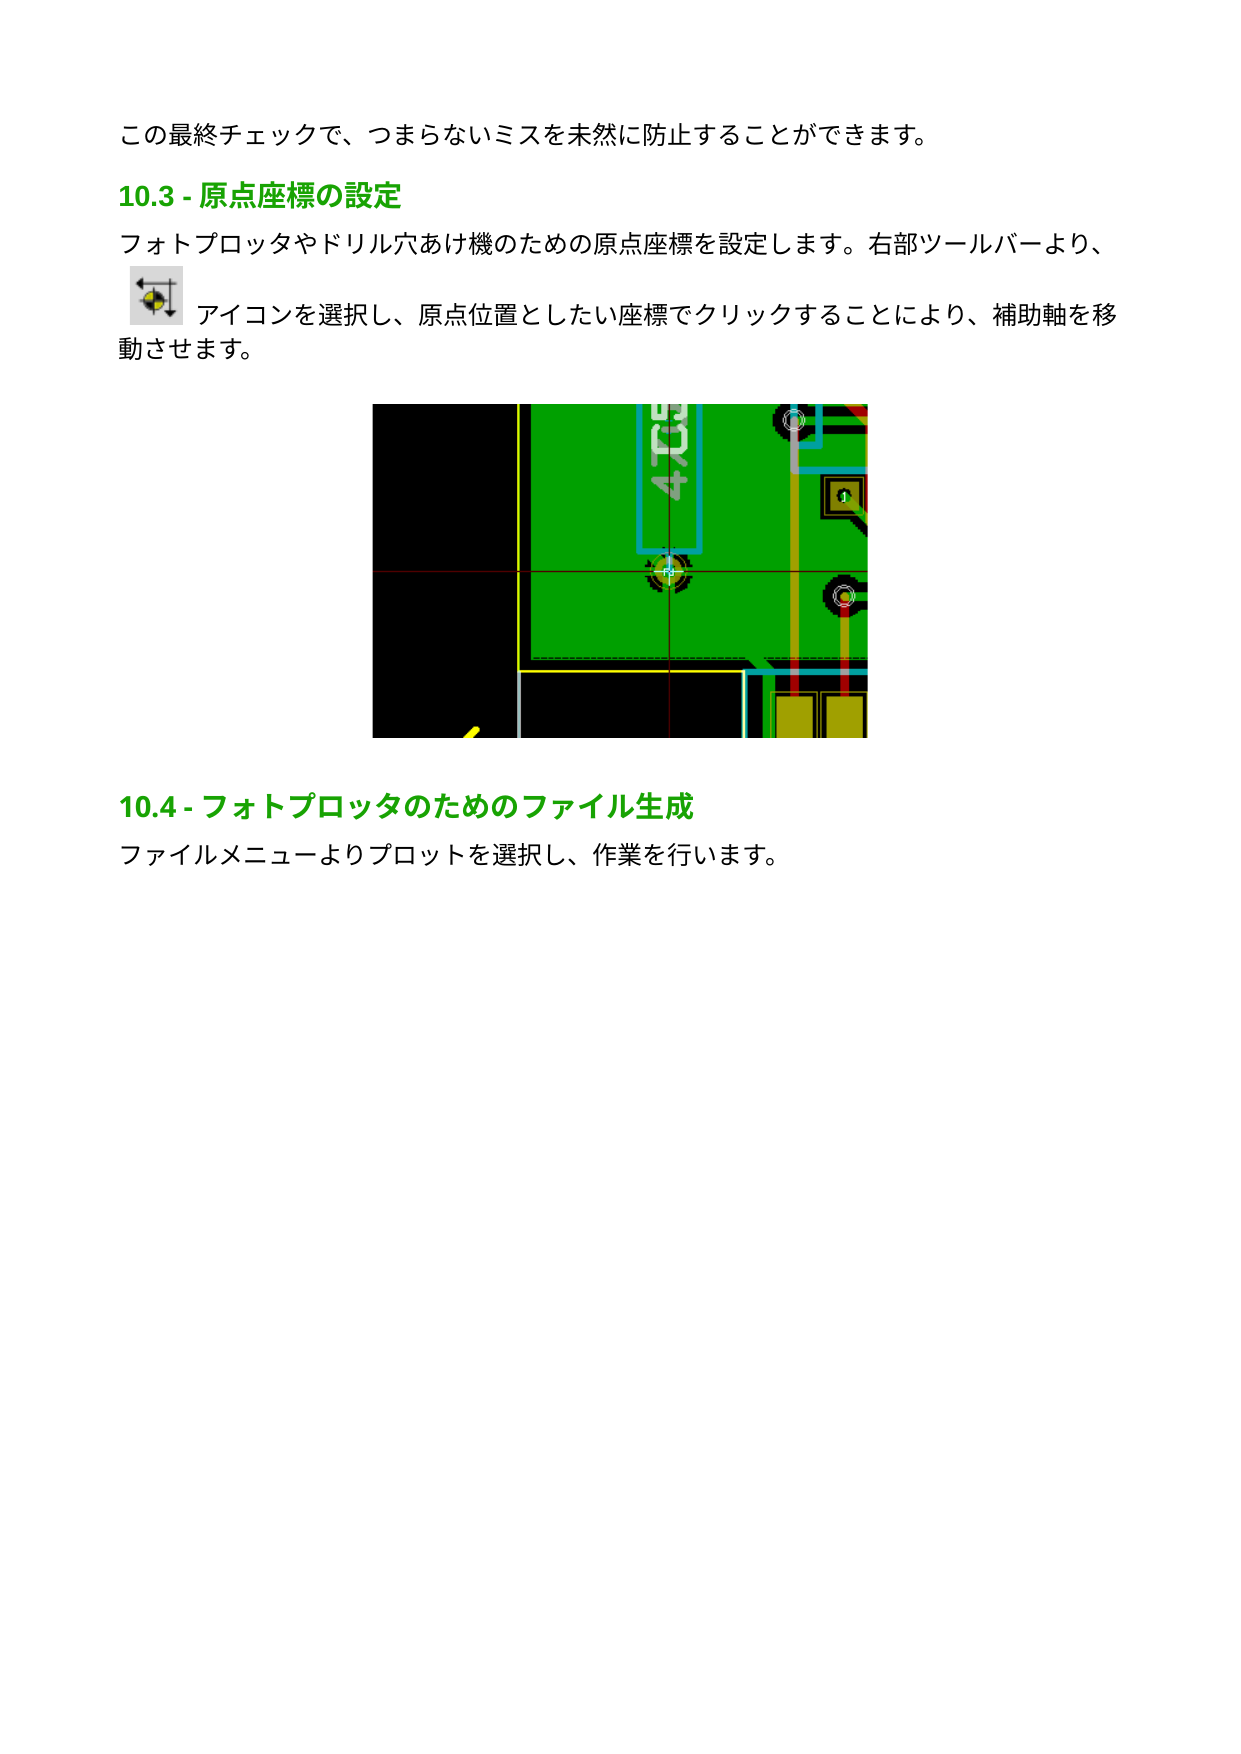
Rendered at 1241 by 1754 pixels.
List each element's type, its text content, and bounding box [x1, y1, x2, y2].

text フォトプロッタやドリル穴あけ機のための原点座標を設定します。右部ツールバーより、アイコンを選択し、原点位置としたい座標でクリックすることにより、補助軸を移動させます。 [118, 227, 1122, 366]
text ファイルメニューよりプロットを選択し、作業を行います。 [118, 838, 1122, 872]
text この最終チェックで、つまらないミスを未然に防止することができます。 [118, 118, 1122, 152]
subtitle 原点座標の設定 [118, 175, 1122, 214]
subtitle フォトプロッタのためのファイル生成 [118, 786, 1122, 826]
picture [129, 266, 183, 325]
picture [372, 404, 868, 738]
